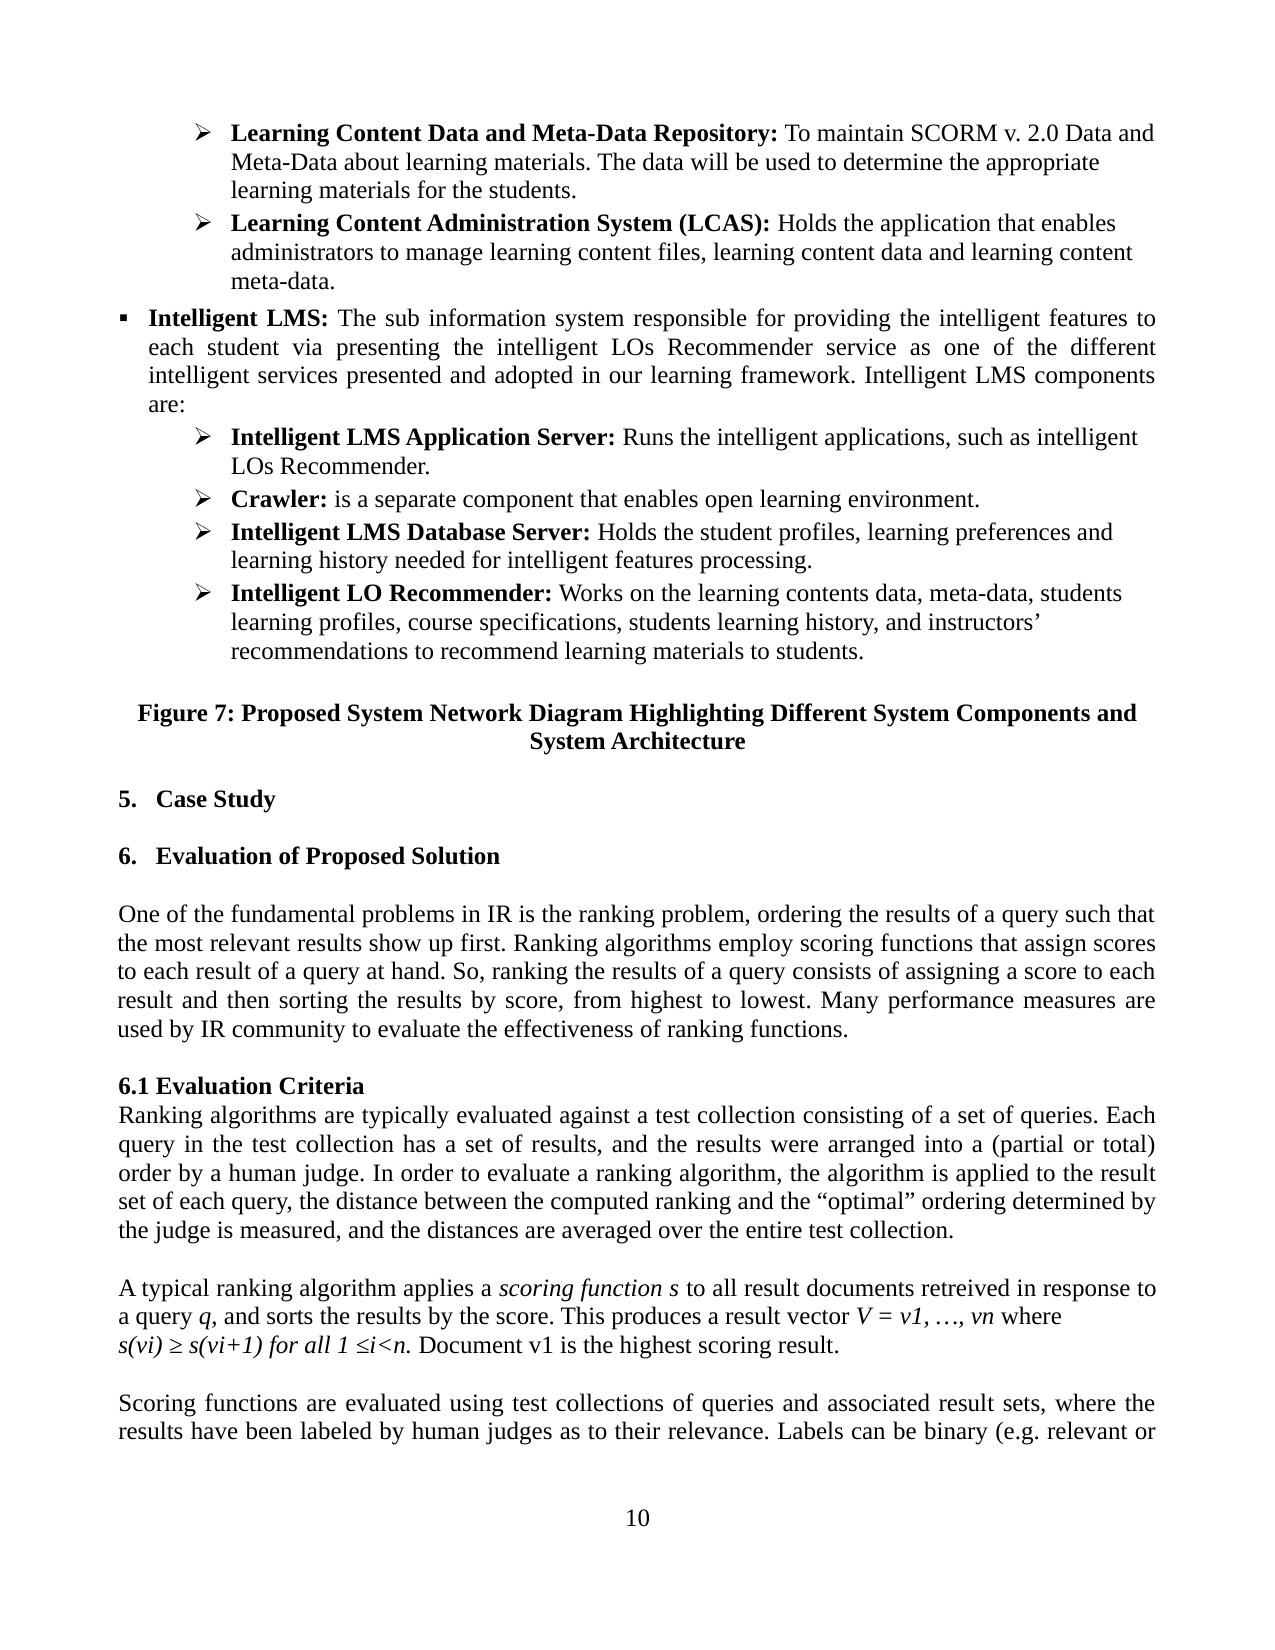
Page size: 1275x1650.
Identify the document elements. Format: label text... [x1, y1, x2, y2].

list Intelligent LMS Database Server: Holds the student profiles, learning preferences and learning history needed for intelligent features processing. [193, 517, 1157, 574]
list Intelligent LMS: The sub information system responsible for providing the intelligent features to each student via presenting the intelligent LOs Recommender service as one of the different intelligent services presented and adopted in our learning framework. Intelligent LMS components are: [118, 303, 1157, 418]
text Scoring functions are evaluated using test collections of queries and associated result sets, where the results have been labeled by human judges as to their relevance. Labels can be binary (e.g. relevant or [118, 1388, 1157, 1445]
text s(vi) ≥ s(vi+1) for all 1 ≤i<n. Document v1 is the highest scoring result. [118, 1330, 1157, 1359]
text Ranking algorithms are typically evaluated against a test collection consisting of a set of queries. Each query in the test collection has a set of results, and the results were arranged into a (partial or total) order by a human judge. In order to evaluate a ranking algorithm, the algorithm is applied to the result set of each query, the distance between the computed ranking and the “optimal” ordering determined by the judge is measured, and the distances are averaged over the entire test collection. [118, 1100, 1157, 1244]
list Evaluation of Proposed Solution [118, 841, 1157, 870]
list Evaluation Criteria [118, 1071, 1157, 1100]
text One of the fundamental problems in IR is the ranking problem, ordering the results of a query such that the most relevant results show up first. Ranking algorithms employ scoring functions that assign scores to each result of a query at hand. So, ranking the results of a query consists of assigning a score to each result and then sorting the results by score, from highest to lowest. Many performance measures are used by IR community to evaluate the effectiveness of ranking functions. [117, 899, 1157, 1043]
text Figure 7: Proposed System Network Diagram Highlighting Different System Components and System Architecture [118, 698, 1157, 755]
list Learning Content Data and Meta-Data Repository: To maintain SCORM v. 2.0 Data and Meta-Data about learning materials. The data will be used to determine the appropriate learning materials for the students. [193, 118, 1157, 204]
list Intelligent LMS Application Server: Runs the intelligent applications, such as intelligent LOs Recommender. [193, 422, 1157, 480]
list Learning Content Administration System (LCAS): Holds the application that enables administrators to manage learning content files, learning content data and learning content meta-data. [193, 208, 1157, 295]
list Case Study [118, 784, 1157, 813]
list Crawler: is a separate component that enables open learning environment. [193, 484, 1157, 513]
text A typical ranking algorithm applies a scoring function s to all result documents retreived in response to a query q, and sorts the results by the score. This produces a result vector V = v1, …, vn where [118, 1273, 1157, 1330]
list Intelligent LO Recommender: Works on the learning contents data, meta-data, students learning profiles, course specifications, students learning history, and instructors’ recommendations to recommend learning materials to students. [193, 578, 1157, 665]
